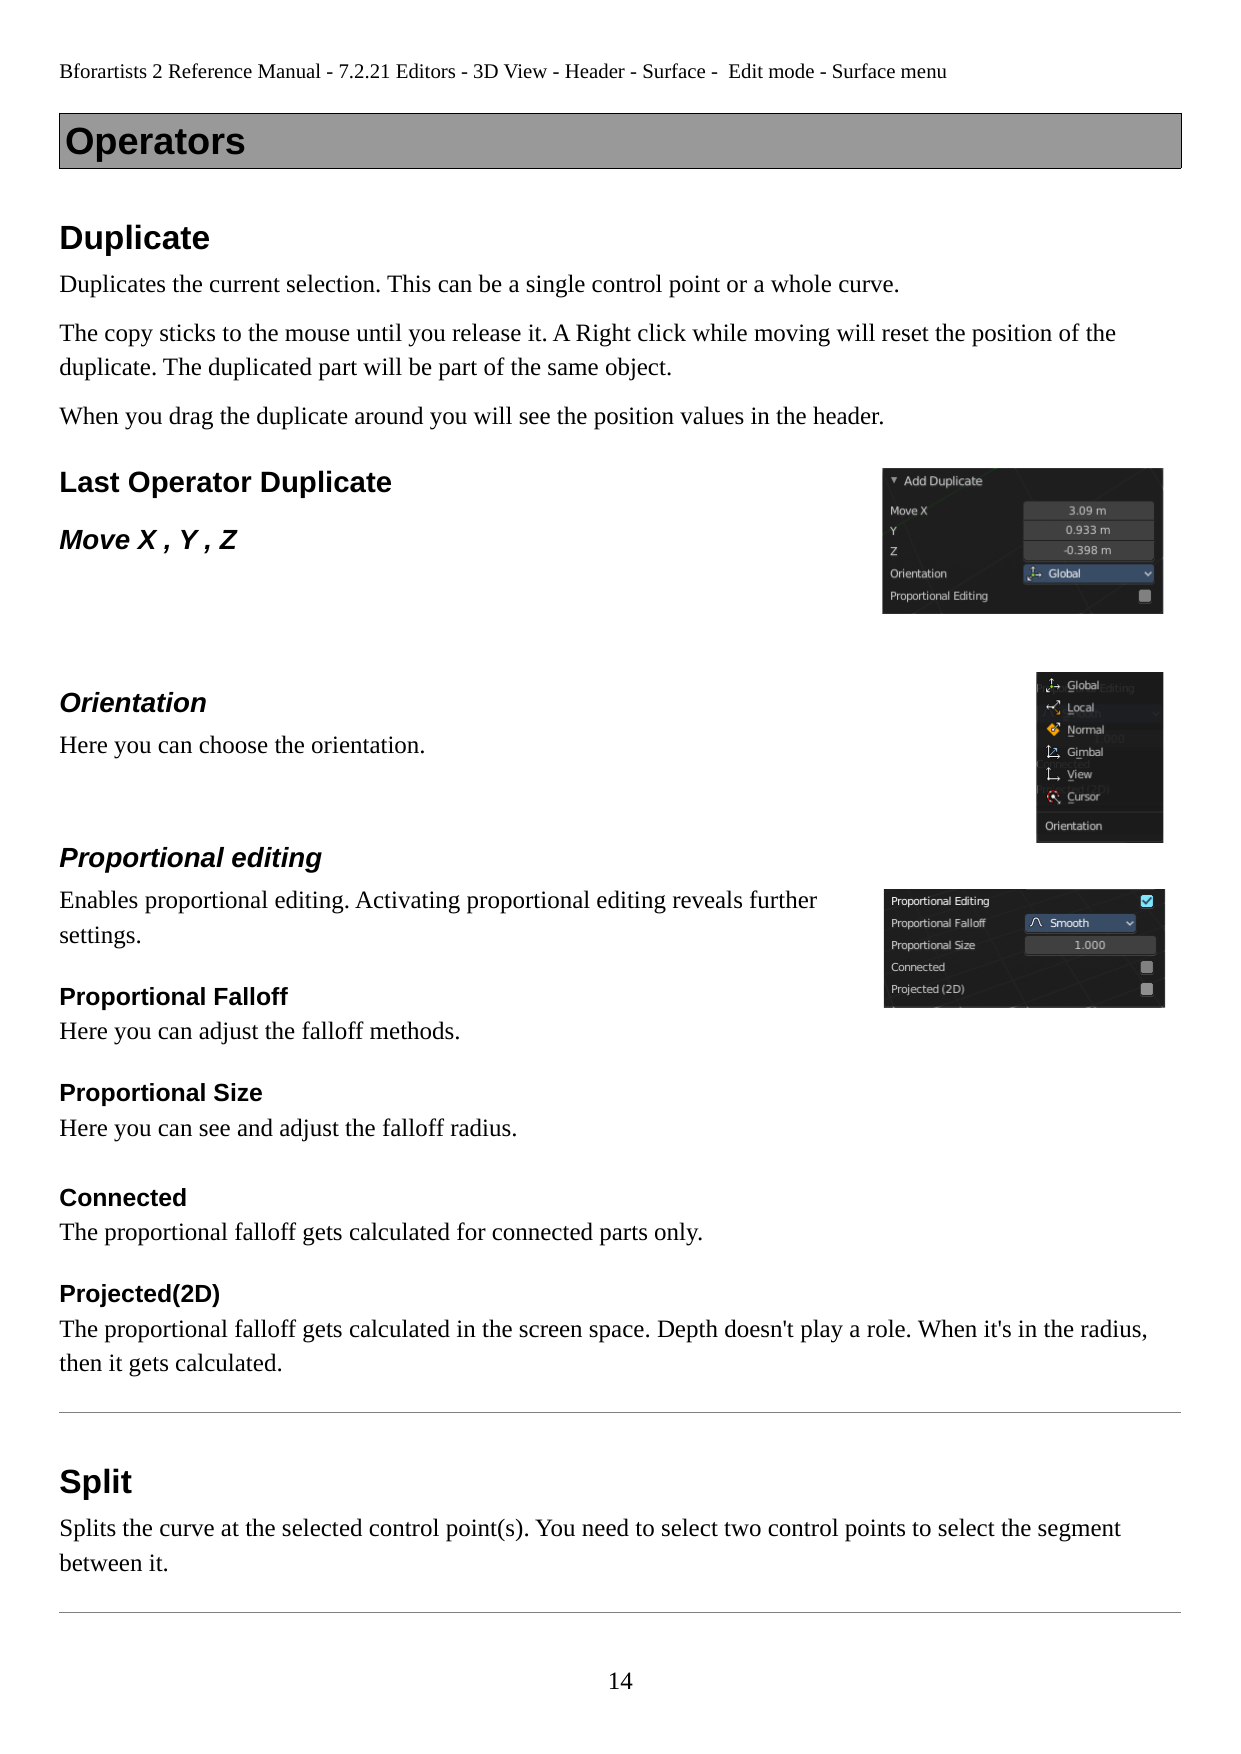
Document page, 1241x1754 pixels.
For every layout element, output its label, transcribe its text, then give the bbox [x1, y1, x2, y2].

text Duplicates the current selection. This can be a single control point or a whole curve. [59, 269, 1181, 297]
subtitle Last Operator Duplicate [59, 465, 1181, 499]
subtitle Proportional editing [59, 841, 1181, 873]
subtitle [1164, 524, 1181, 556]
subtitle Connected [59, 1183, 1181, 1211]
subtitle Orientation [59, 686, 1036, 718]
picture [883, 889, 1166, 1008]
subtitle Split [59, 1462, 1181, 1501]
text Here you can see and adjust the falloff radius. [59, 1113, 1181, 1141]
subtitle [1164, 686, 1181, 718]
text Enables proportional editing. Activating proportional editing reveals further settings. [59, 886, 1181, 949]
picture [882, 468, 1164, 614]
text Here you can adjust the falloff methods. [59, 1016, 1181, 1045]
text Here you can choose the orientation. [59, 731, 1036, 759]
text Splits the curve at the selected control point(s). You need to select two control points to select the segment between it. [59, 1513, 1181, 1577]
subtitle Proportional Size [59, 1078, 1181, 1106]
subtitle Duplicate [59, 217, 1181, 256]
table_header Operators [60, 114, 1181, 168]
subtitle Projected(2D) [59, 1279, 1181, 1308]
picture [1036, 672, 1164, 843]
subtitle Proportional Falloff [59, 982, 1181, 1010]
text The copy sticks to the mouse until you release it. A Right click while moving will reset the position of the duplicate. The duplicated part will be part of the same object. [59, 318, 1181, 381]
text The proportional falloff gets calculated for connected parts only. [59, 1217, 1181, 1246]
subtitle Move X , Y , Z [59, 524, 882, 556]
text The proportional falloff gets calculated in the screen space. Depth doesn't play a role. When it's in the radius, then it gets calculated. [59, 1314, 1181, 1377]
text When you drag the duplicate around you will see the position values in the header. [59, 401, 1181, 430]
